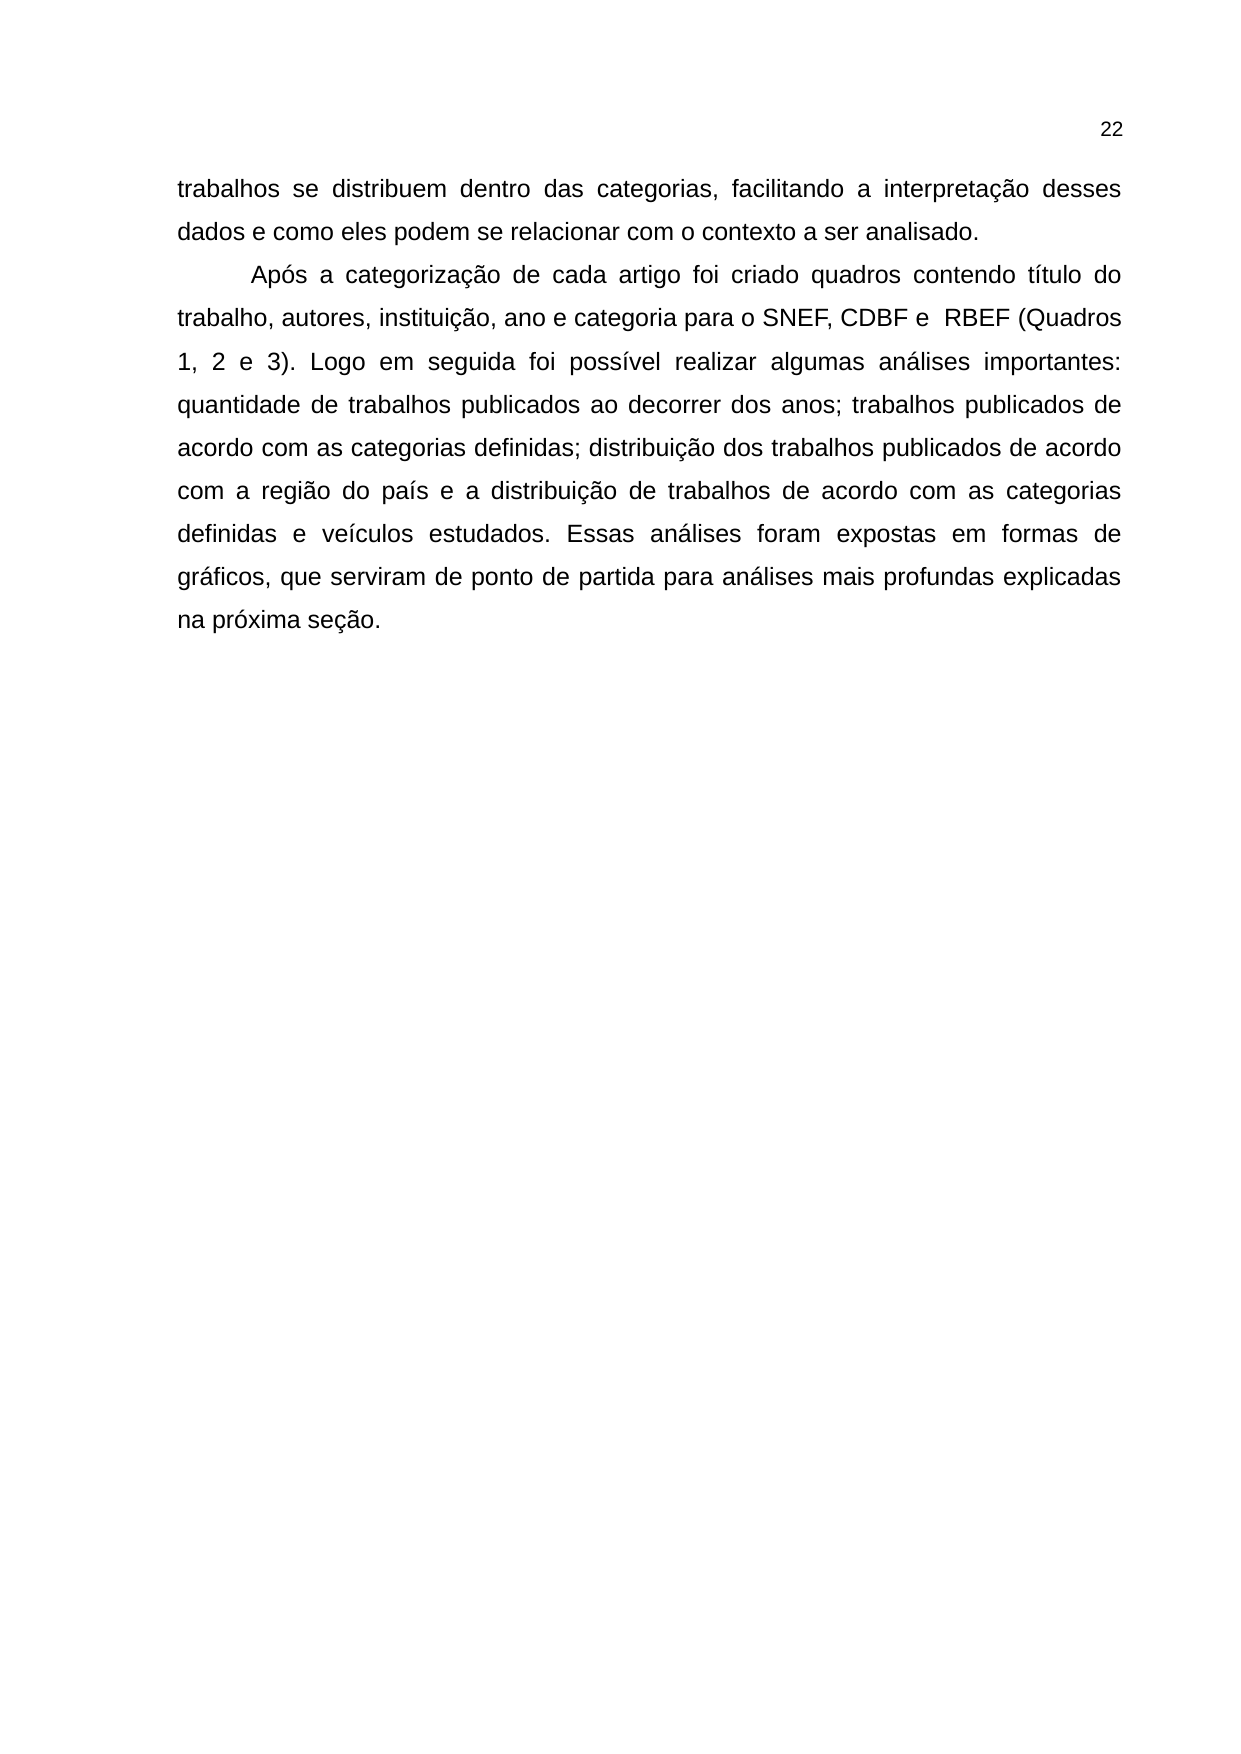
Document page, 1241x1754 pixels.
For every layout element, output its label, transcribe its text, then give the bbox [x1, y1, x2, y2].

text Após a categorização de cada artigo foi criado quadros contendo título do trabalho, autores, instituição, ano e categoria para o SNEF, CDBF e RBEF (Quadros 1, 2 e 3). Logo em seguida foi possível realizar algumas análises importantes: quantidade de trabalhos publicados ao decorrer dos anos; trabalhos publicados de acordo com as categorias definidas; distribuição dos trabalhos publicados de acordo com a região do país e a distribuição de trabalhos de acordo com as categorias definidas e veículos estudados. Essas análises foram expostas em formas de gráficos, que serviram de ponto de partida para análises mais profundas explicadas na próxima seção. [177, 260, 1123, 634]
text trabalhos se distribuem dentro das categorias, facilitando a interpretação desses dados e como eles podem se relacionar com o contexto a ser analisado. [177, 174, 1123, 246]
